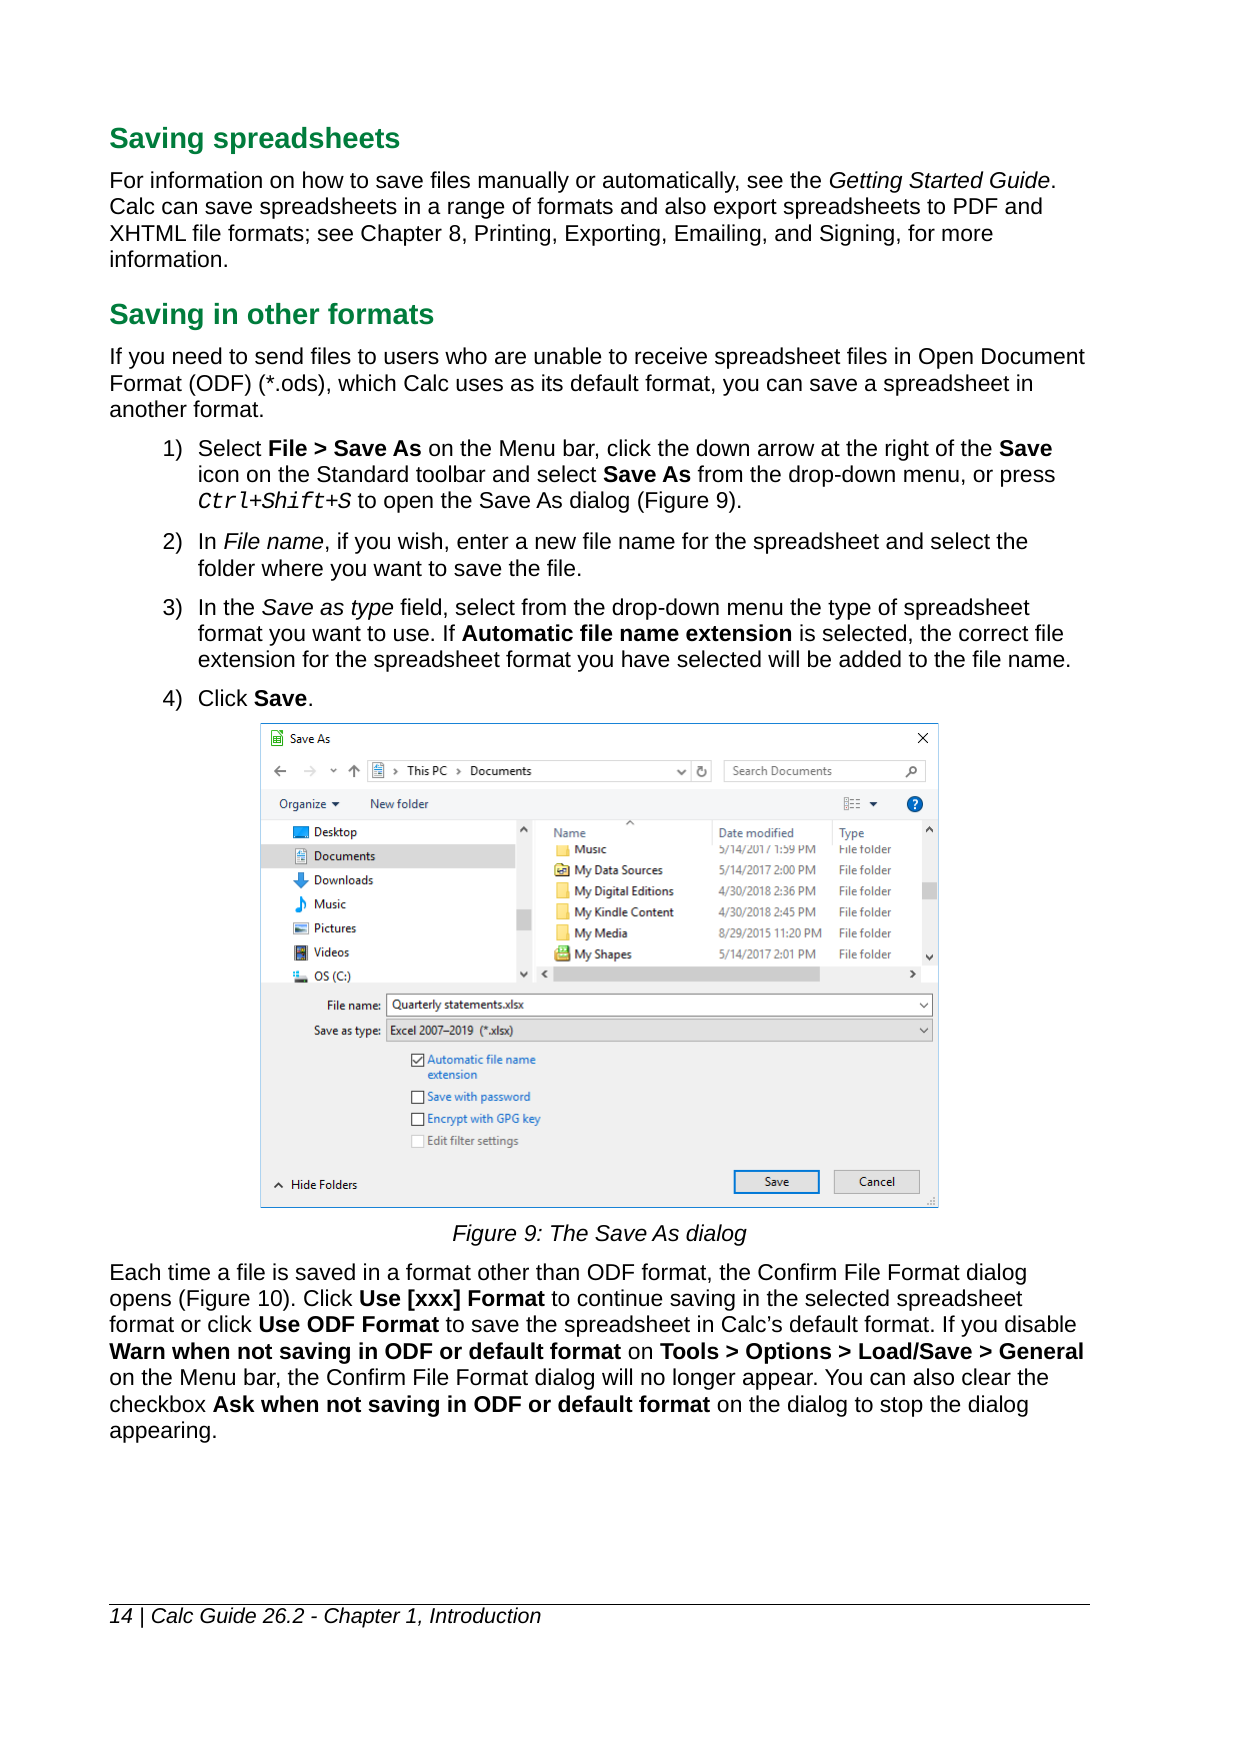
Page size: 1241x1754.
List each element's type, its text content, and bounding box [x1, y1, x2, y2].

subtitle Saving in other formats [109, 297, 1090, 331]
list In the Save as type field, select from the drop-down menu the type of spreadsheet format you want to use. If Automatic file name extension is selected, the correct file extension for the spreadsheet format you have selected will be added to the file name. [183, 593, 1090, 672]
list Select File > Save As on the Menu bar, click the down arrow at the right of the Save icon on the Standard toolbar and select Save As from the drop-down menu, or press Ctrl+Shift+S to open the Save As dialog (Figure 9). [183, 435, 1090, 516]
list In File name, if you wish, enter a new file name for the spreadsheet and select the folder where you want to save the file. [183, 528, 1090, 581]
text Each time a file is saved in a format other than ODF format, the Confirm File Format dialog opens (Figure 10). Click Use [xxx] Format to continue saving in the selected spreadsheet format or click Use ODF Format to save the spreadsheet in Calc’s default format. If you disable Warn when not saving in ODF or default format on Tools > Options > Load/Save > General on the Menu bar, the Confirm File Format dialog will no longer appear. You can also clear the checkbox Ask when not saving in ODF or default format on the dialog to stop the dialog appearing. [109, 1259, 1090, 1443]
picture [260, 723, 939, 1208]
subtitle Saving spreadsheets [109, 121, 1090, 154]
list Click Save. [183, 685, 1090, 711]
list If you need to send files to users who are unable to receive spreadsheet files in Open Document Format (ODF) (*.ods), which Calc uses as its default format, you can save a spreadsheet in another format. [109, 343, 1090, 422]
text Figure 9: The Save As dialog [260, 1220, 938, 1246]
text For information on how to save files manually or automatically, see the Getting Started Guide. Calc can save spreadsheets in a range of formats and also export spreadsheets to PDF and XHTML file formats; see Chapter 8, Printing, Exporting, Emailing, and Signing, for more information. [109, 167, 1090, 272]
